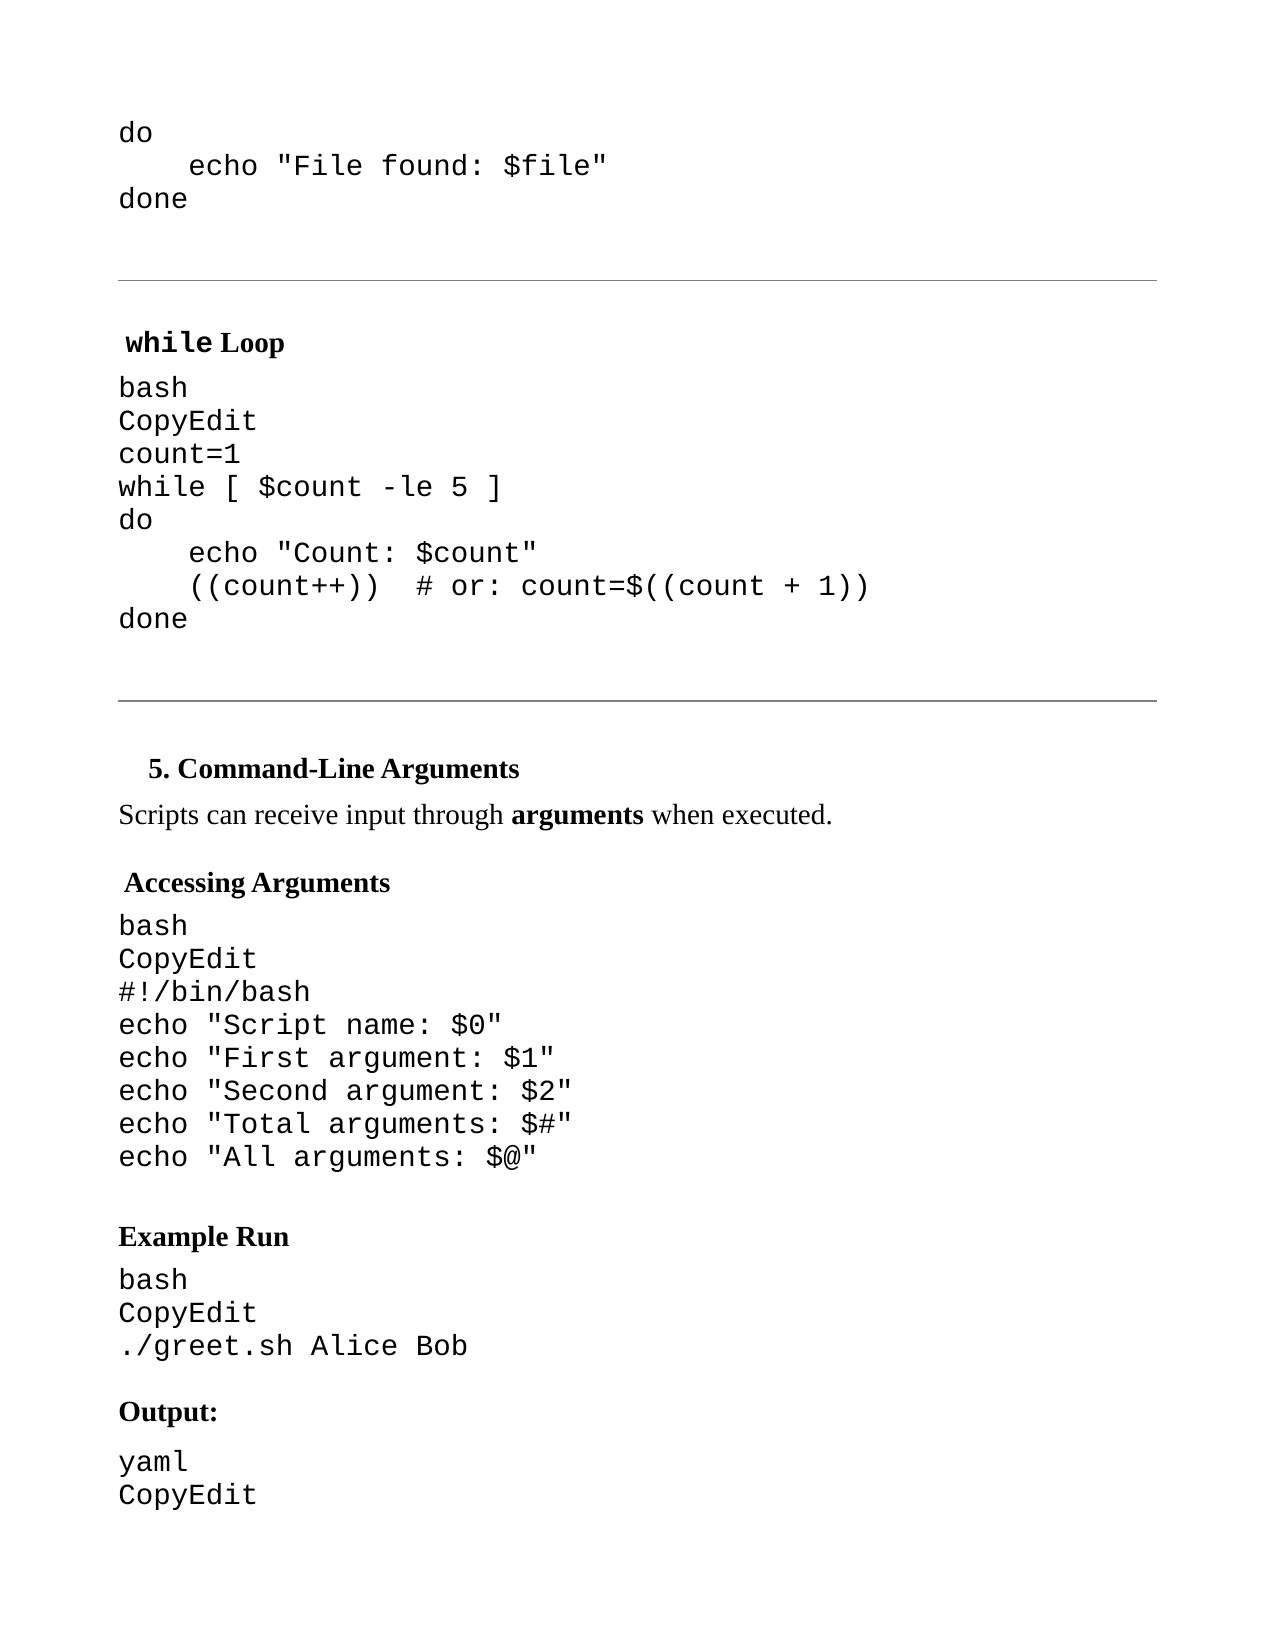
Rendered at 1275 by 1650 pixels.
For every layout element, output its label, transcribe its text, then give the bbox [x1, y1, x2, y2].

text echo "File found: $file" [118, 151, 1157, 184]
text echo "Script name: $0" [118, 1010, 1157, 1043]
subtitle 🔹 5. Command-Line Arguments [118, 751, 1157, 785]
text echo "Total arguments: $#" [118, 1109, 1157, 1142]
text ((count++)) # or: count=$((count + 1)) [118, 571, 1157, 604]
text echo "All arguments: $@" [118, 1142, 1157, 1175]
text bash [118, 1265, 1157, 1298]
subtitle Example Run [118, 1219, 1157, 1253]
text bash [118, 911, 1157, 944]
text done [118, 604, 1157, 637]
text echo "Count: $count" [118, 538, 1157, 571]
text do [118, 505, 1157, 538]
text bash [118, 373, 1157, 406]
text yaml [118, 1447, 1157, 1480]
text echo "Second argument: $2" [118, 1076, 1157, 1109]
text ./greet.sh Alice Bob [118, 1331, 1157, 1364]
subtitle Accessing Arguments [118, 865, 1157, 898]
text Scripts can receive input through arguments when executed. [118, 797, 1157, 831]
text CopyEdit [118, 1480, 1157, 1513]
text Output: [118, 1394, 1157, 1427]
text CopyEdit [118, 406, 1157, 439]
text CopyEdit [118, 944, 1157, 977]
text do [118, 118, 1157, 151]
text echo "First argument: $1" [118, 1043, 1157, 1076]
subtitle while Loop [118, 325, 1157, 361]
text done [118, 184, 1157, 217]
text while [ $count -le 5 ] [118, 472, 1157, 505]
text count=1 [118, 439, 1157, 472]
text #!/bin/bash [118, 977, 1157, 1010]
text CopyEdit [118, 1298, 1157, 1331]
